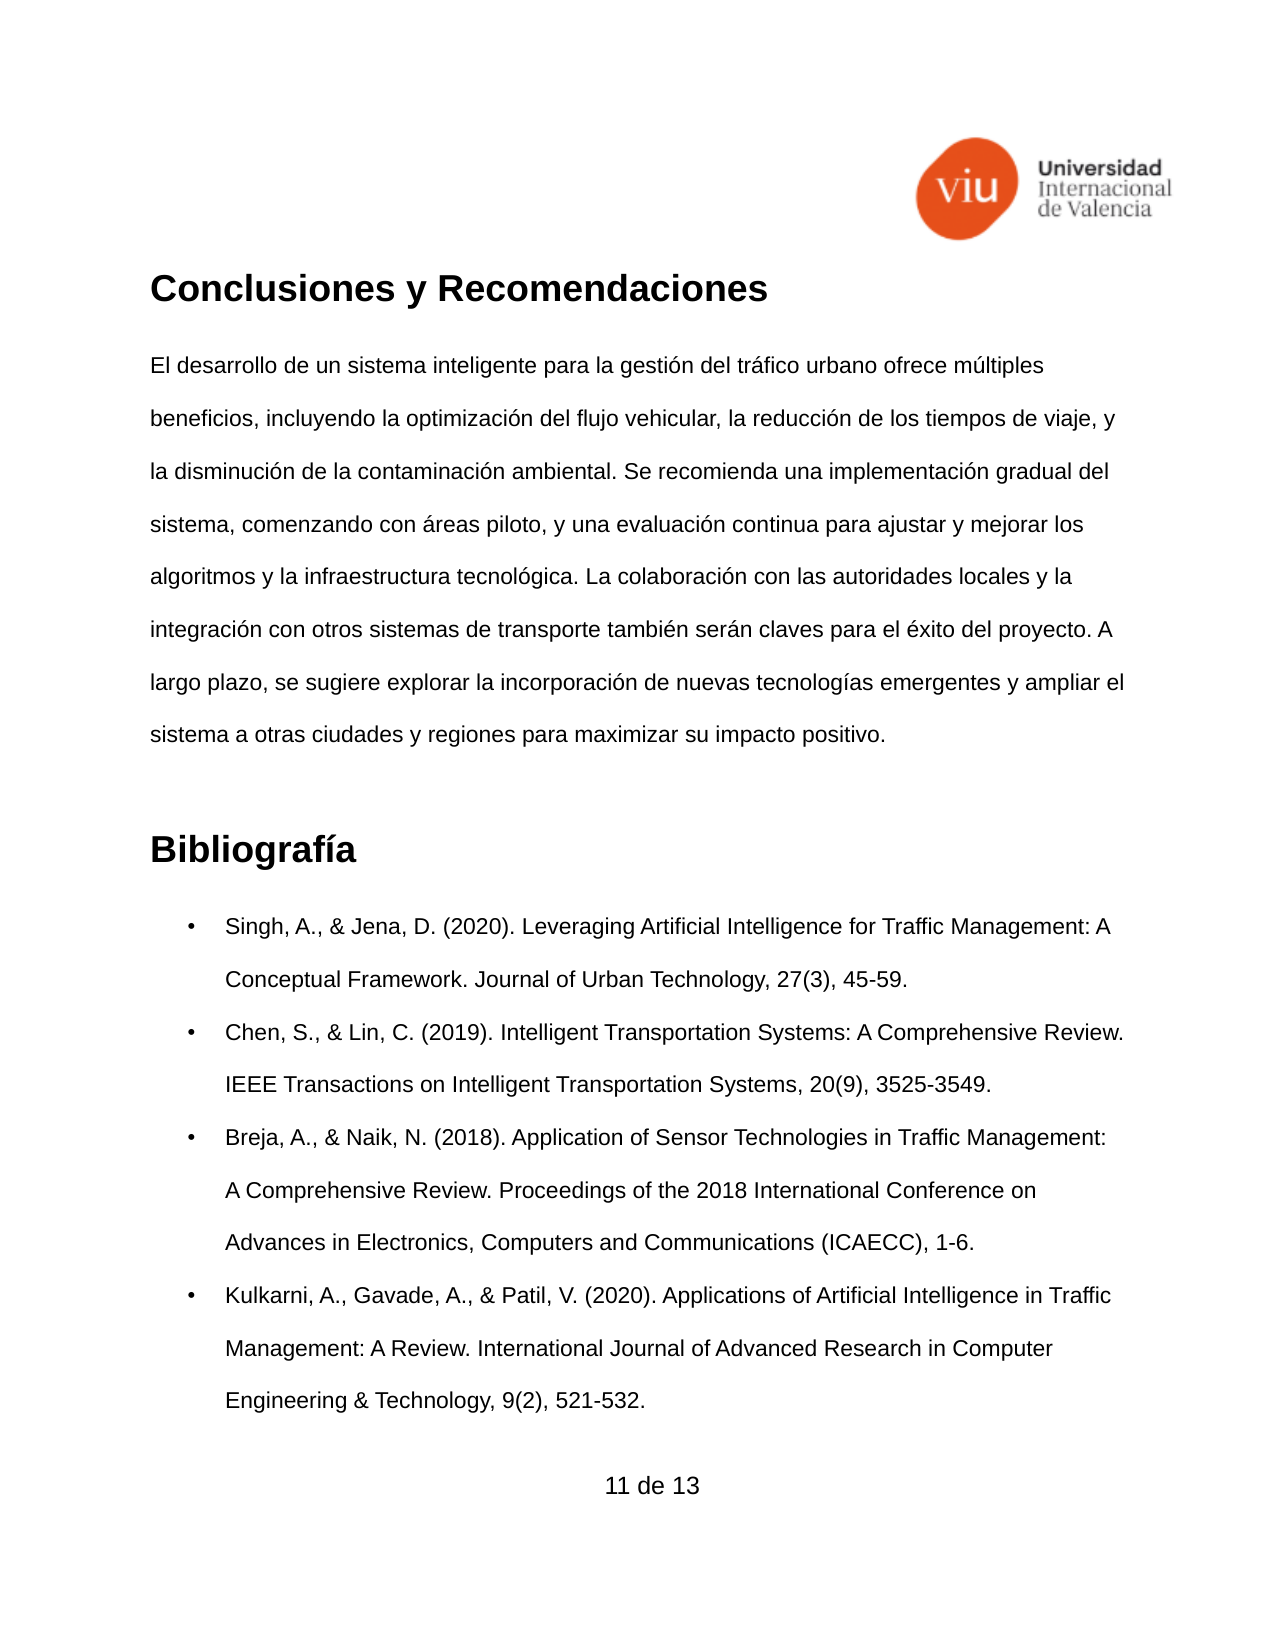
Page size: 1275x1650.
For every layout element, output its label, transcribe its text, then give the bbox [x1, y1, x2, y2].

picture [913, 134, 1175, 245]
list Kulkarni, A., Gavade, A., & Patil, V. (2020). Applications of Artificial Intelligence in Traffic Management: A Review. International Journal of Advanced Research in Computer Engineering & Technology, 9(2), 521-532. [187, 1282, 1125, 1414]
list Chen, S., & Lin, C. (2019). Intelligent Transportation Systems: A Comprehensive Review. IEEE Transactions on Intelligent Transportation Systems, 20(9), 3525-3549. [187, 1018, 1125, 1098]
text Bibliografía [150, 827, 1125, 870]
text El desarrollo de un sistema inteligente para la gestión del tráfico urbano ofrece múltiples beneficios, incluyendo la optimización del flujo vehicular, la reducción de los tiempos de viaje, y la disminución de la contaminación ambiental. Se recomienda una implementación gradual del sistema, comenzando con áreas piloto, y una evaluación continua para ajustar y mejorar los algoritmos y la infraestructura tecnológica. La colaboración con las autoridades locales y la integración con otros sistemas de transporte también serán claves para el éxito del proyecto. A largo plazo, se sugiere explorar la incorporación de nuevas tecnologías emergentes y ampliar el sistema a otras ciudades y regiones para maximizar su impacto positivo. [150, 352, 1125, 748]
list Singh, A., & Jena, D. (2020). Leveraging Artificial Intelligence for Traffic Management: A Conceptual Framework. Journal of Urban Technology, 27(3), 45-59. [187, 913, 1125, 992]
list Breja, A., & Naik, N. (2018). Application of Sensor Technologies in Traffic Management: A Comprehensive Review. Proceedings of the 2018 International Conference on Advances in Electronics, Computers and Communications (ICAECC), 1-6. [187, 1124, 1125, 1256]
text Conclusiones y Recomendaciones [150, 266, 1125, 309]
